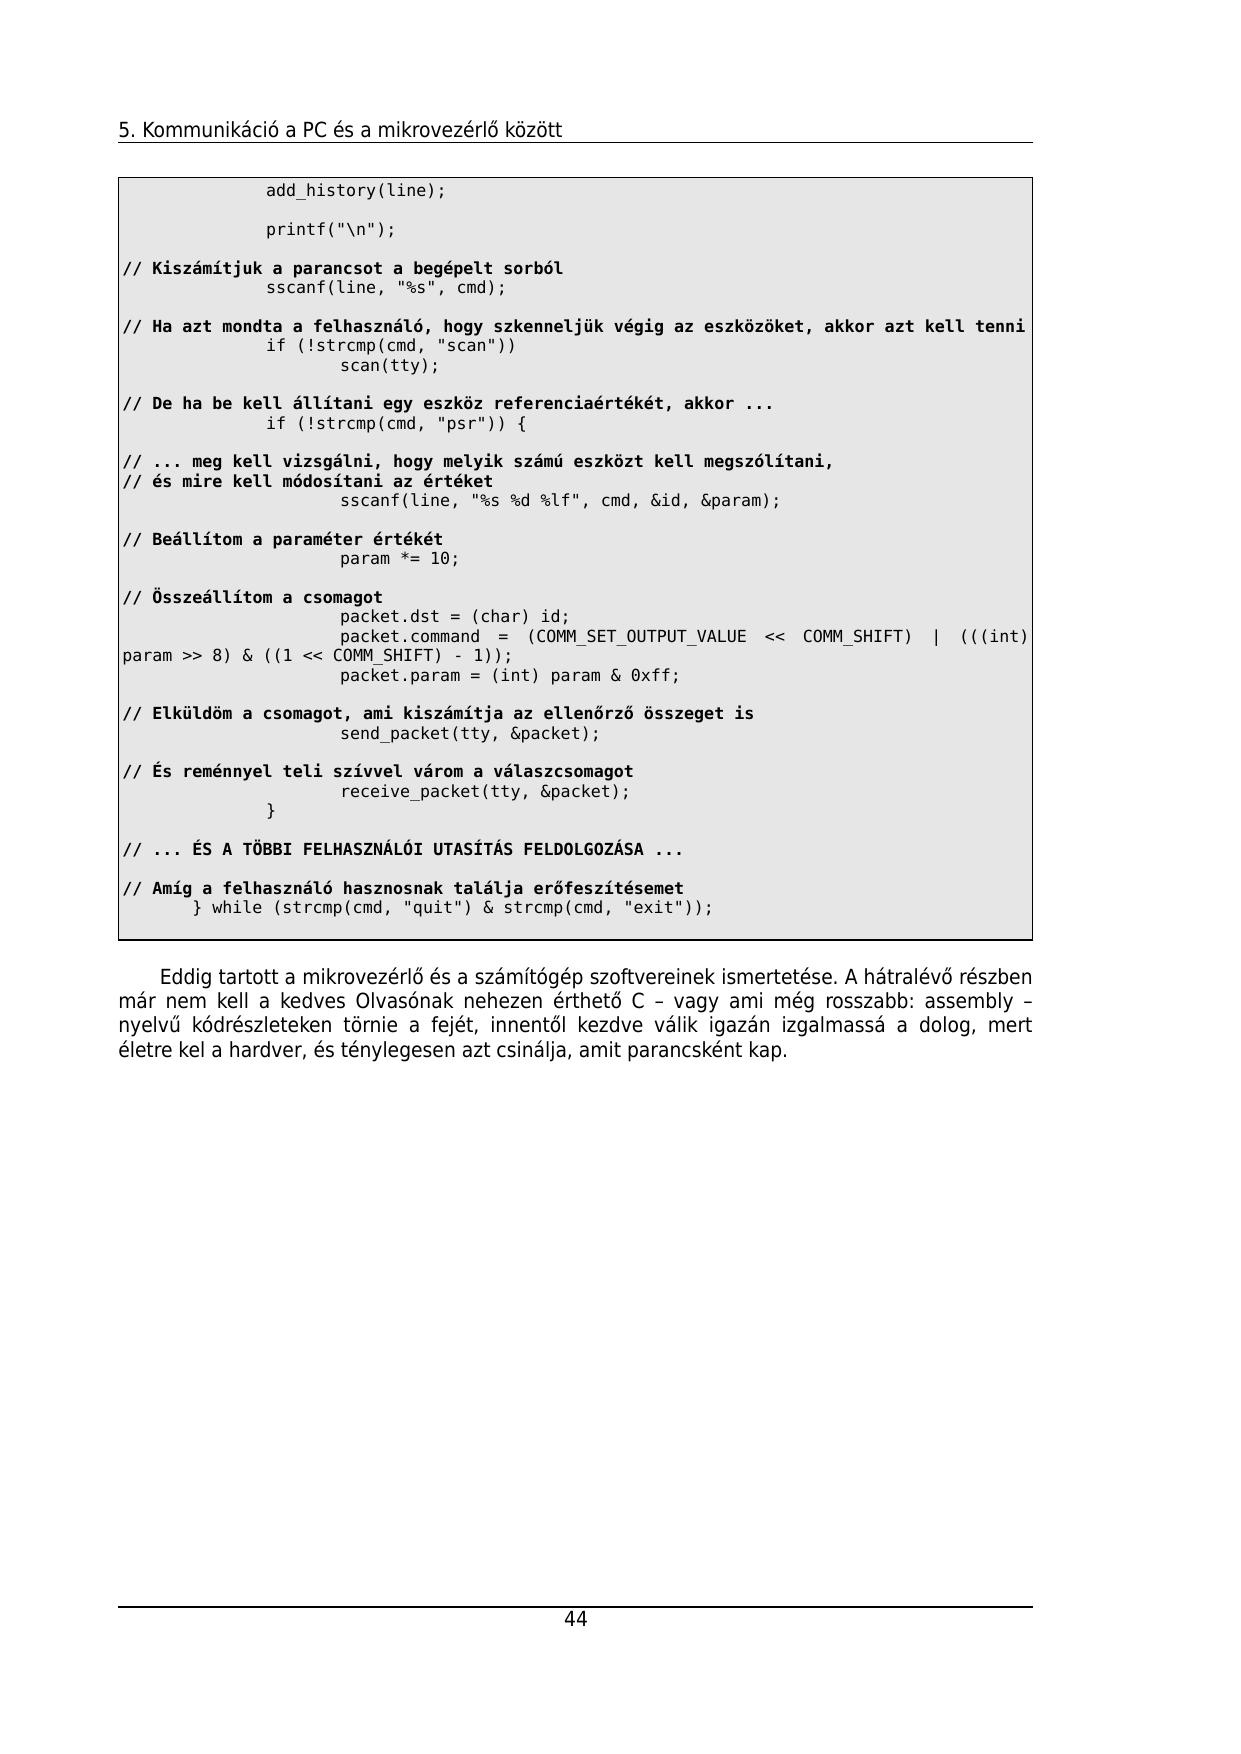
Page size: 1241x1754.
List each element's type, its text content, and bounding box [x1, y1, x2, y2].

text } [119, 797, 1032, 816]
text packet.command = (COMM_SET_OUTPUT_VALUE << COMM_SHIFT) | (((int) param >> 8) & ((1 << COMM_SHIFT) - 1)); [119, 623, 1032, 661]
text // Amíg a felhasználó hasznosnak találja erőfeszítésemet [119, 874, 1032, 894]
text if (!strcmp(cmd, "scan")) [119, 332, 1032, 351]
text printf("\n"); [119, 216, 1032, 235]
text // Ha azt mondta a felhasználó, hogy szkenneljük végig az eszközöket, akkor azt kell tenni [119, 313, 1032, 332]
text // ... meg kell vizsgálni, hogy melyik számú eszközt kell megszólítani, [119, 448, 1032, 468]
text // És reménnyel teli szívvel várom a válaszcsomagot [119, 758, 1032, 778]
text sscanf(line, "%s", cmd); [119, 274, 1032, 293]
text // Beállítom a paraméter értékét [119, 526, 1032, 545]
text Eddig tartott a mikrovezérlő és a számítógép szoftvereinek ismertetése. A hátralévő részben már nem kell a kedves Olvasónak nehezen érthető C – vagy ami még rosszabb: assembly – nyelvű kódrészleteken törnie a fejét, innentől kezdve válik igazán izgalmassá a dolog, mert életre kel a hardver, és ténylegesen azt csinálja, amit parancsként kap. [118, 965, 1033, 1062]
text // és mire kell módosítani az értéket [119, 468, 1032, 487]
text send_packet(tty, &packet); [119, 719, 1032, 739]
text scan(tty); [119, 351, 1032, 371]
text // ... ÉS A TÖBBI FELHASZNÁLÓI UTASÍTÁS FELDOLGOZÁSA ... [119, 836, 1032, 855]
text } while (strcmp(cmd, "quit") & strcmp(cmd, "exit")); [119, 894, 1032, 913]
text receive_packet(tty, &packet); [119, 778, 1032, 797]
text packet.param = (int) param & 0xff; [119, 661, 1032, 681]
text param *= 10; [119, 545, 1032, 564]
text // Elküldöm a csomagot, ami kiszámítja az ellenőrző összeget is [119, 700, 1032, 719]
text if (!strcmp(cmd, "psr")) { [119, 409, 1032, 429]
text packet.dst = (char) id; [119, 603, 1032, 623]
text // Kiszámítjuk a parancsot a begépelt sorból [119, 254, 1032, 274]
text // Összeállítom a csomagot [119, 584, 1032, 603]
text // De ha be kell állítani egy eszköz referenciaértékét, akkor ... [119, 390, 1032, 409]
text sscanf(line, "%s %d %lf", cmd, &id, &param); [119, 487, 1032, 506]
text add_history(line); [119, 178, 1032, 196]
